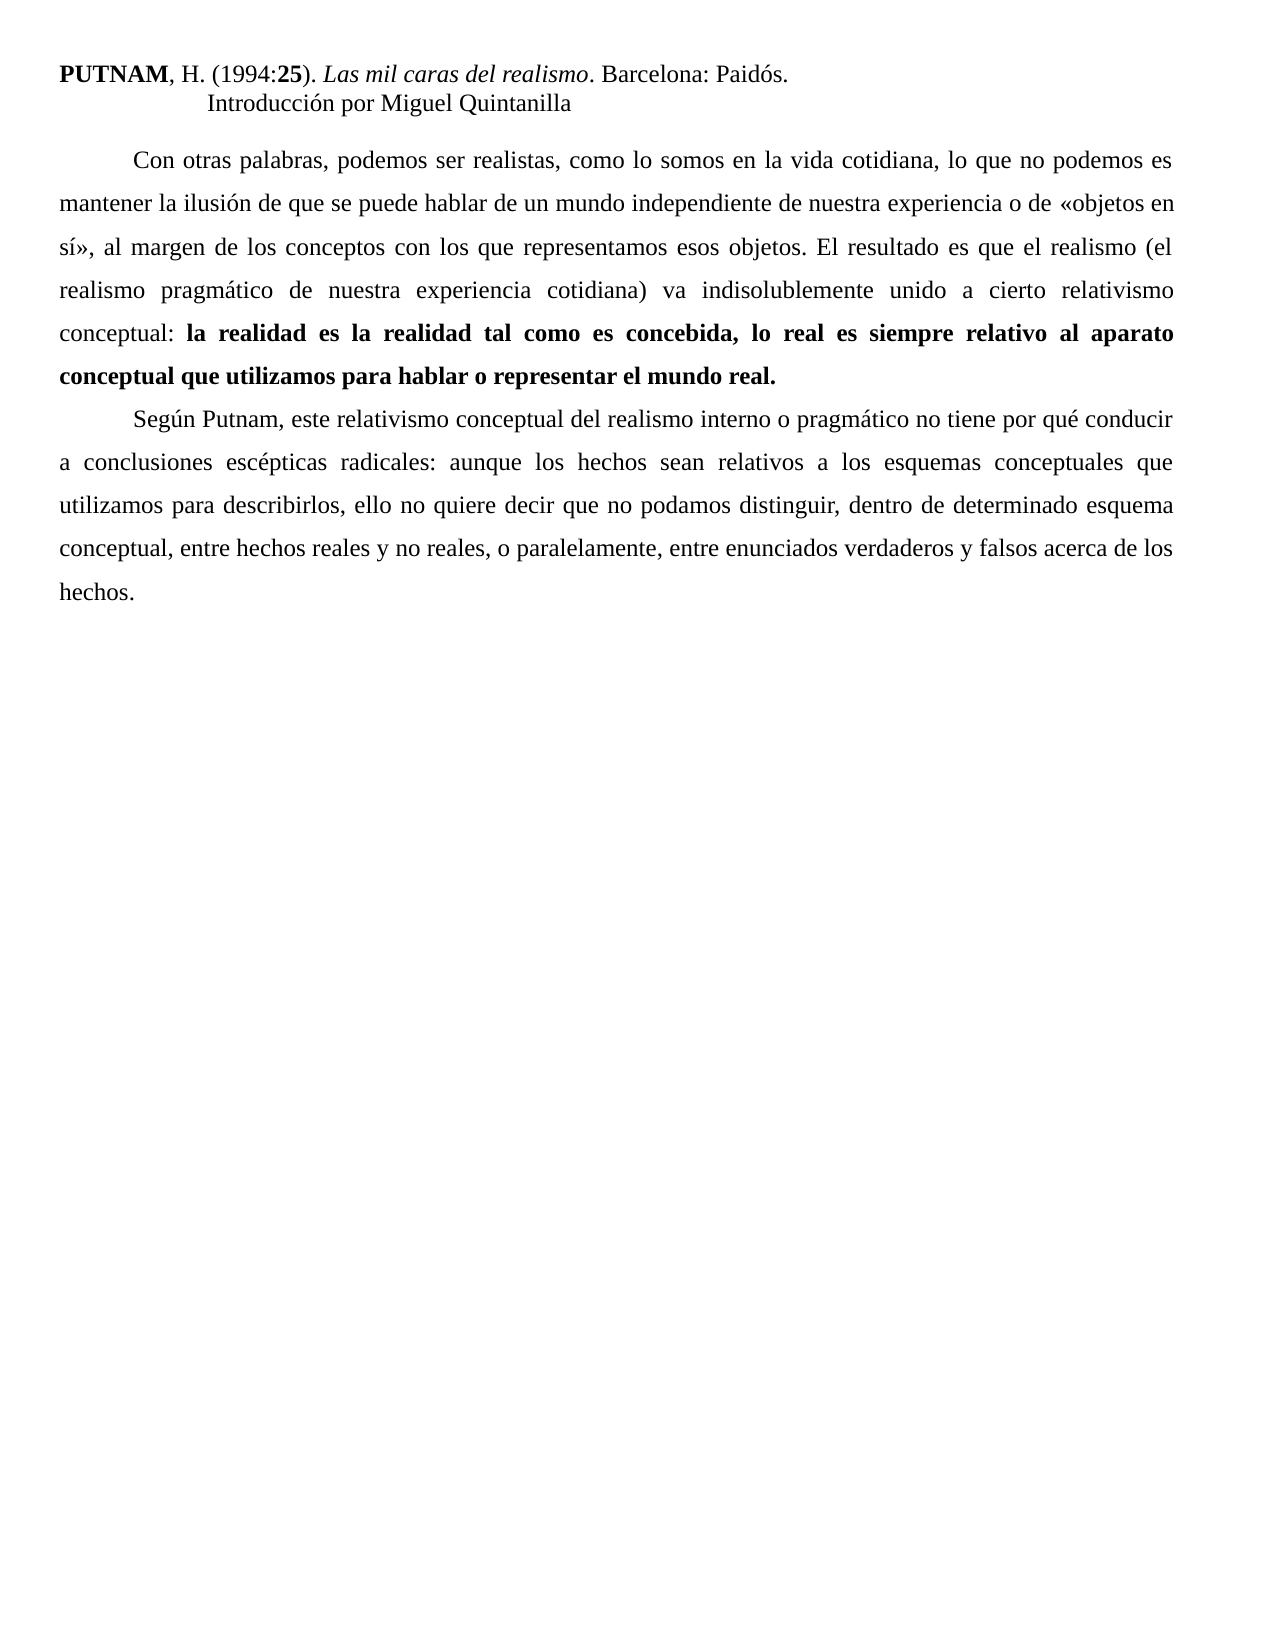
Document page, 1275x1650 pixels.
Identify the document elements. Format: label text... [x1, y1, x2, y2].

text Introducción por Miguel Quintanilla [59, 88, 1174, 117]
text Con otras palabras, podemos ser realistas, como lo somos en la vida cotidiana, lo que no podemos es mantener la ilusión de que se puede hablar de un mundo independiente de nuestra experiencia o de «objetos en sí», al margen de los conceptos con los que representamos esos objetos. El resultado es que el realismo (el realismo pragmático de nuestra experiencia cotidiana) va indisolublemente unido a cierto relativismo conceptual: la realidad es la realidad tal como es concebida, lo real es siempre relativo al aparato conceptual que utilizamos para hablar o representar el mundo real. [59, 145, 1174, 390]
text PUTNAM, H. (1994:25). Las mil caras del realismo. Barcelona: Paidós. [59, 59, 1174, 88]
text Según Putnam, este relativismo conceptual del realismo interno o pragmático no tiene por qué conducir a conclusiones escépticas radicales: aunque los hechos sean relativos a los esquemas conceptuales que utilizamos para describirlos, ello no quiere decir que no podamos distinguir, dentro de determinado esquema conceptual, entre hechos reales y no reales, o paralelamente, entre enunciados verdaderos y falsos acerca de los hechos. [59, 404, 1174, 605]
